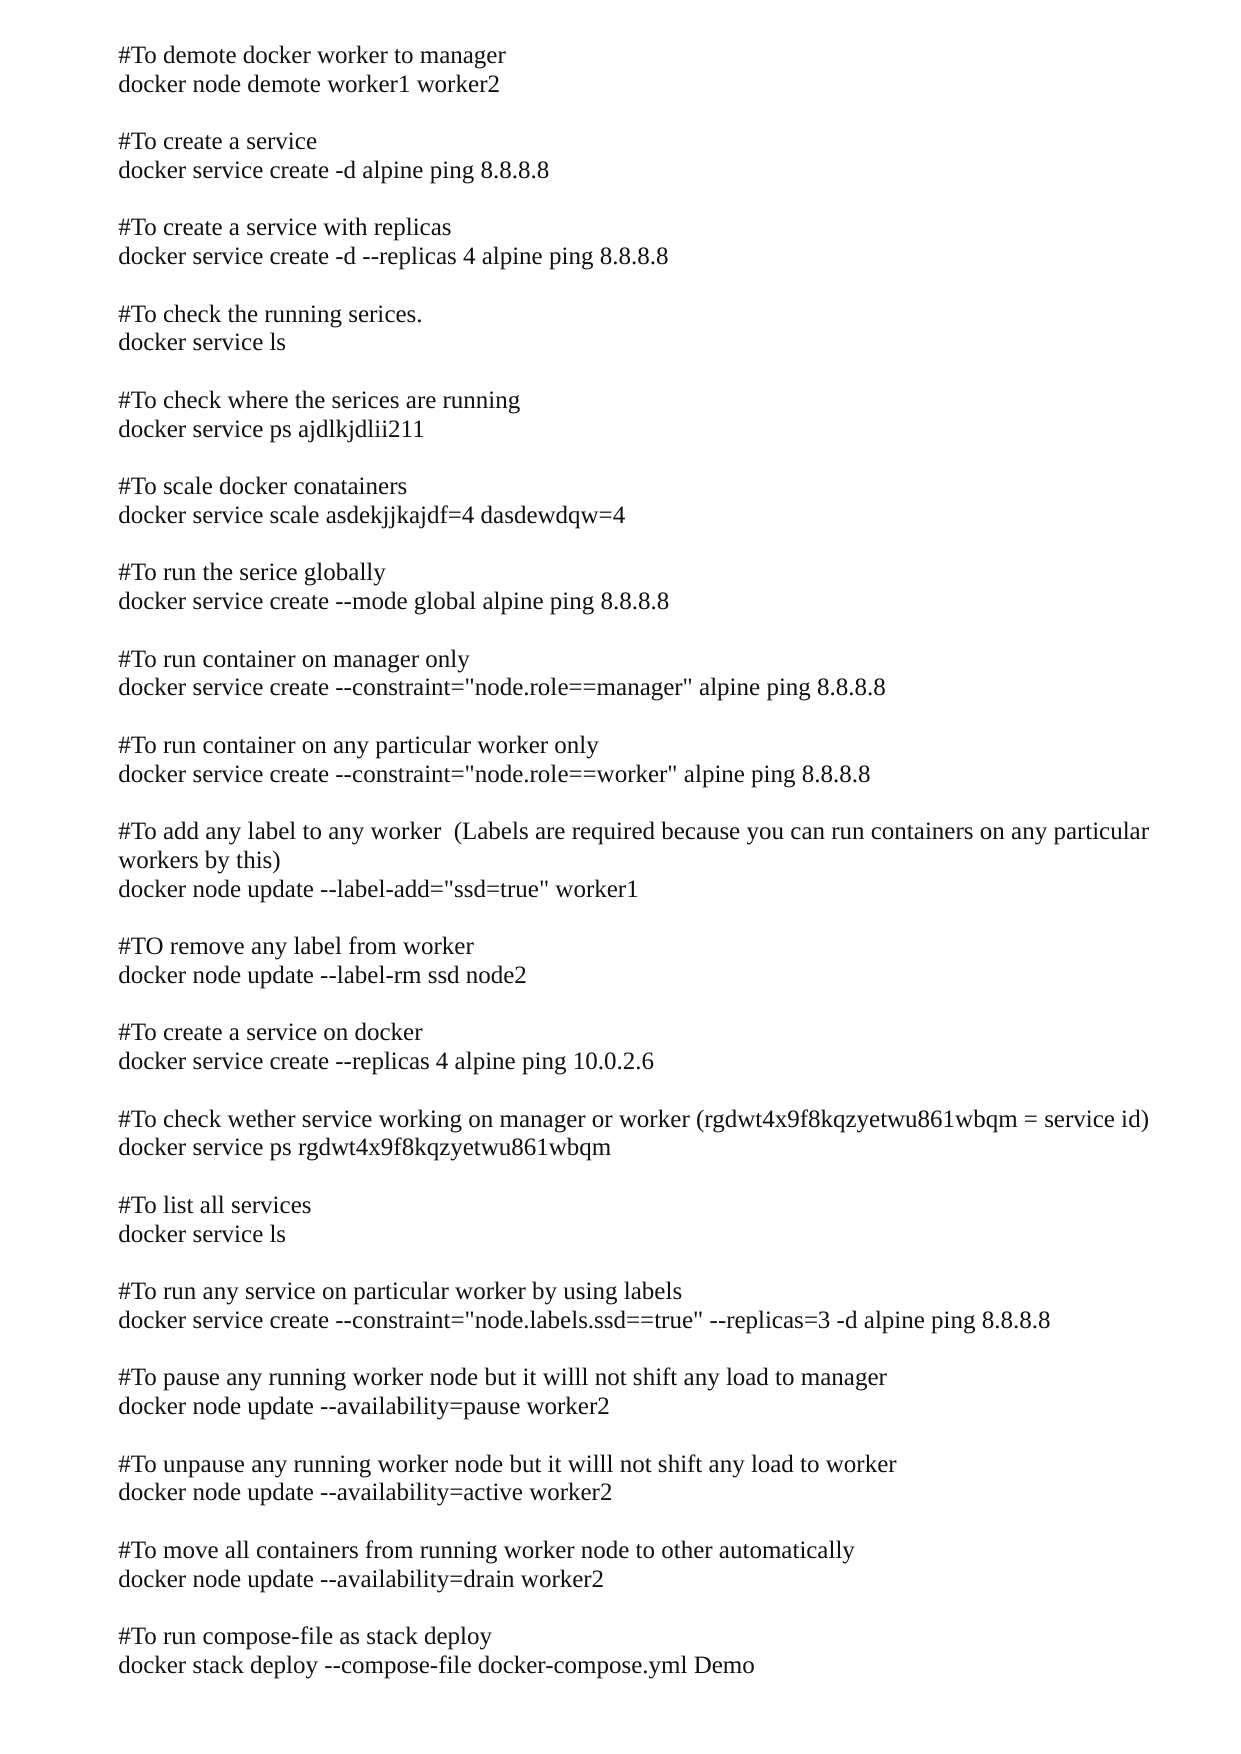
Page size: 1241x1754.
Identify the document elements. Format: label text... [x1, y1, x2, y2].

text docker service ps ajdlkjdlii211 [118, 414, 1229, 442]
text #To run container on any particular worker only [118, 730, 1229, 759]
text #To list all services [118, 1190, 1229, 1219]
text docker service ls [118, 1219, 1229, 1247]
text docker service scale asdekjjkajdf=4 dasdewdqw=4 [118, 500, 1229, 529]
text docker service create --constraint="node.role==manager" alpine ping 8.8.8.8 [118, 672, 1229, 701]
text docker service create --mode global alpine ping 8.8.8.8 [118, 586, 1229, 615]
text #To check where the serices are running [118, 385, 1229, 414]
text #To scale docker conatainers [118, 471, 1229, 500]
text #To create a service on docker [118, 1017, 1229, 1046]
text #To check wether service working on manager or worker (rgdwt4x9f8kqzyetwu861wbqm = service id) [118, 1104, 1229, 1132]
text #To run container on manager only [118, 644, 1229, 672]
text docker node demote worker1 worker2 [118, 69, 1229, 97]
text docker node update --availability=pause worker2 [118, 1391, 1229, 1420]
text #To add any label to any worker (Labels are required because you can run containers on any particular workers by this) [118, 816, 1229, 874]
text #To run compose-file as stack deploy [118, 1621, 1229, 1650]
text docker service create --replicas 4 alpine ping 10.0.2.6 [118, 1046, 1229, 1075]
text #To move all containers from running worker node to other automatically [118, 1535, 1229, 1564]
text #To demote docker worker to manager [118, 40, 1229, 69]
text docker node update --availability=drain worker2 [118, 1564, 1229, 1592]
text #To check the running serices. [118, 299, 1229, 327]
text #To unpause any running worker node but it willl not shift any load to worker [118, 1449, 1229, 1477]
text docker service create -d --replicas 4 alpine ping 8.8.8.8 [118, 241, 1229, 270]
text docker stack deploy --compose-file docker-compose.yml Demo [118, 1650, 1229, 1679]
text #To run the serice globally [118, 557, 1229, 586]
text docker service ls [118, 327, 1229, 356]
text docker service create -d alpine ping 8.8.8.8 [118, 155, 1229, 184]
text #To create a service with replicas [118, 212, 1229, 241]
text #TO remove any label from worker [118, 931, 1229, 960]
text #To create a service [118, 126, 1229, 155]
text #To pause any running worker node but it willl not shift any load to manager [118, 1362, 1229, 1391]
text docker service create --constraint="node.labels.ssd==true" --replicas=3 -d alpine ping 8.8.8.8 [118, 1305, 1229, 1334]
text #To run any service on particular worker by using labels [118, 1276, 1229, 1305]
text docker node update --label-add="ssd=true" worker1 [118, 874, 1229, 902]
text docker node update --label-rm ssd node2 [118, 960, 1229, 989]
text docker node update --availability=active worker2 [118, 1477, 1229, 1506]
text docker service create --constraint="node.role==worker" alpine ping 8.8.8.8 [118, 759, 1229, 787]
text docker service ps rgdwt4x9f8kqzyetwu861wbqm [118, 1132, 1229, 1161]
